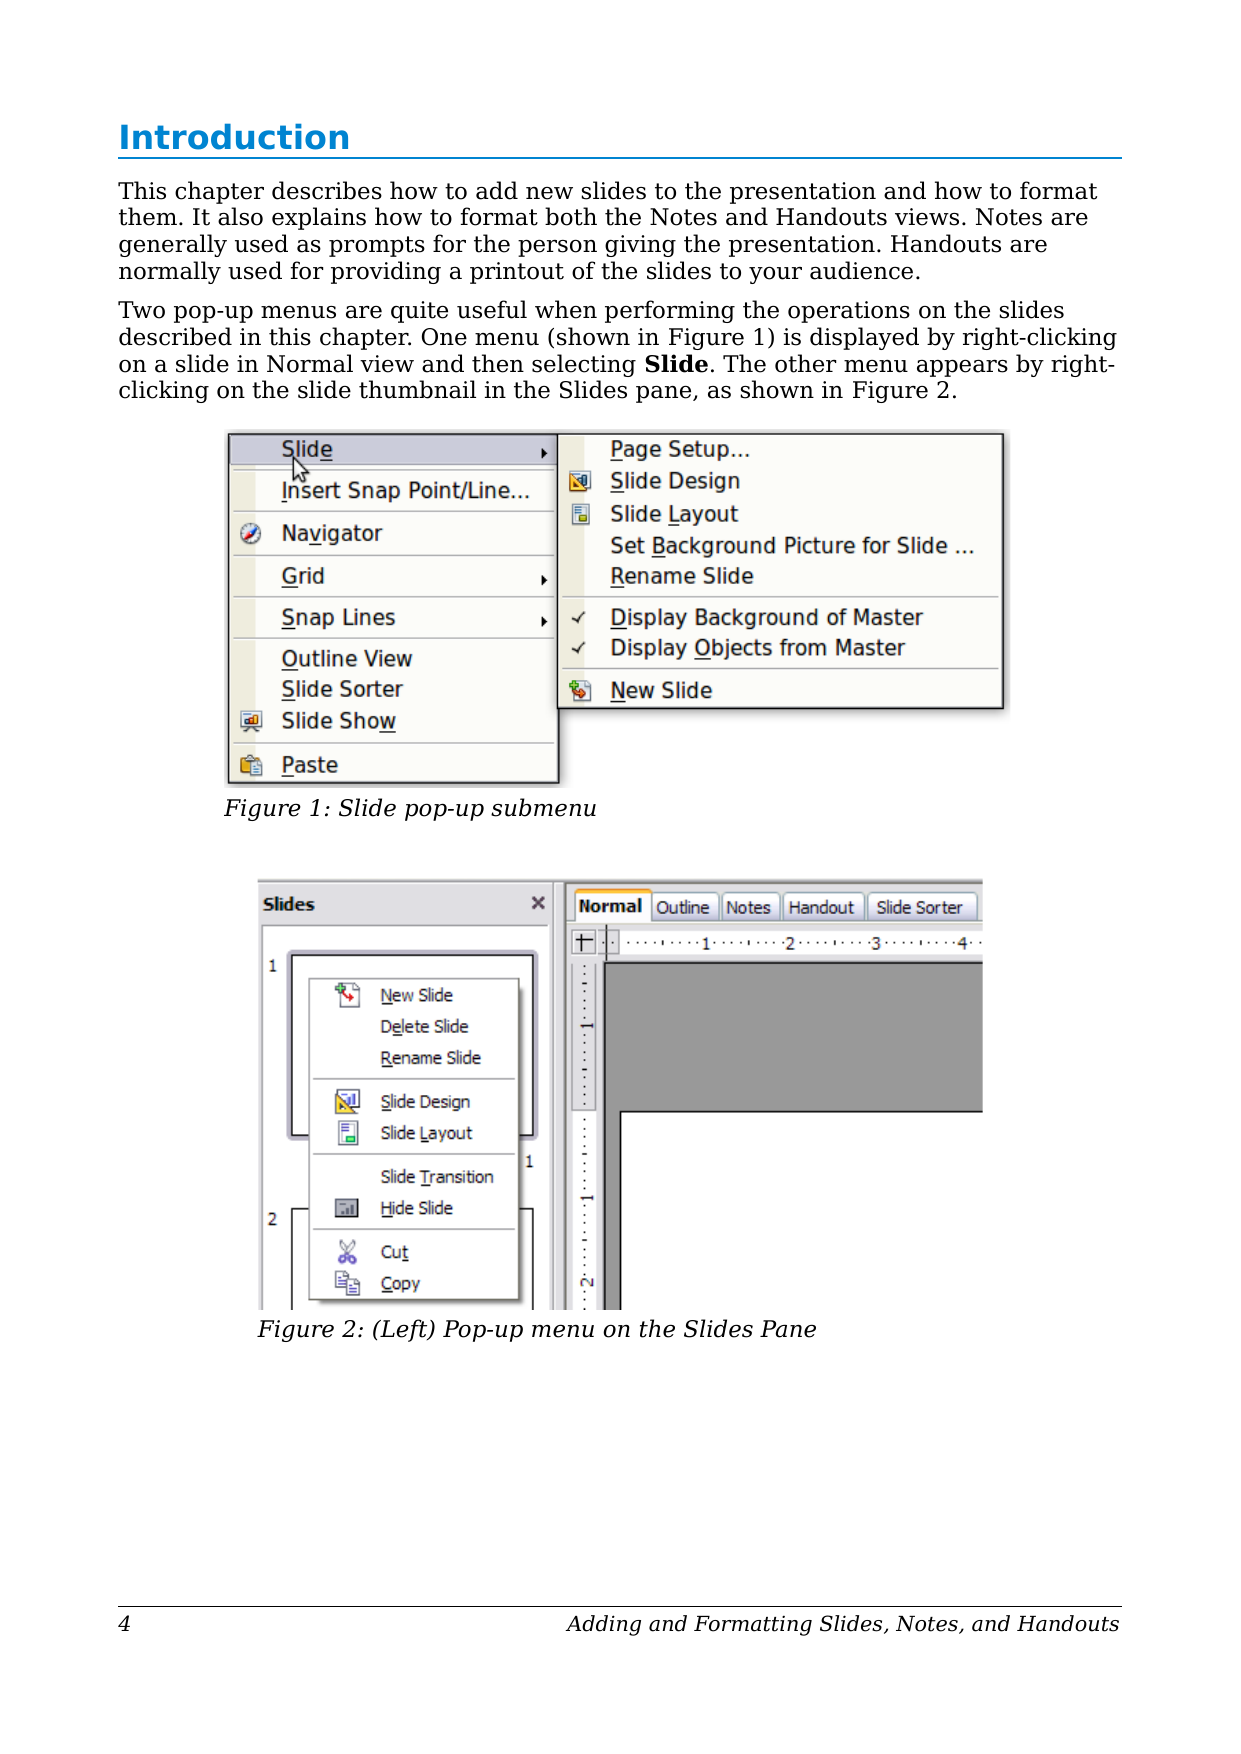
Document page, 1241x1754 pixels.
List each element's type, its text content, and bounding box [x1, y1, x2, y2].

text Figure 1: Slide pop-up submenu [224, 795, 1016, 821]
subtitle Introduction [118, 118, 1122, 157]
text Two pop‑up menus are quite useful when performing the operations on the slides described in this chapter. One menu (shown in Figure 1) is displayed by right-clicking on a slide in Normal view and then selecting Slide. The other menu appears by right-clicking on the slide thumbnail in the Slides pane, as shown in Figure 2. [118, 297, 1122, 404]
text This chapter describes how to add new slides to the presentation and how to format them. It also explains how to format both the Notes and Handouts views. Notes are generally used as prompts for the person giving the presentation. Handouts are normally used for providing a printout of the slides to your audience. [118, 178, 1122, 284]
text Figure 2: (Left) Pop-up menu on the Slides Pane [258, 1316, 983, 1343]
picture [224, 429, 1011, 788]
picture [257, 878, 983, 1310]
